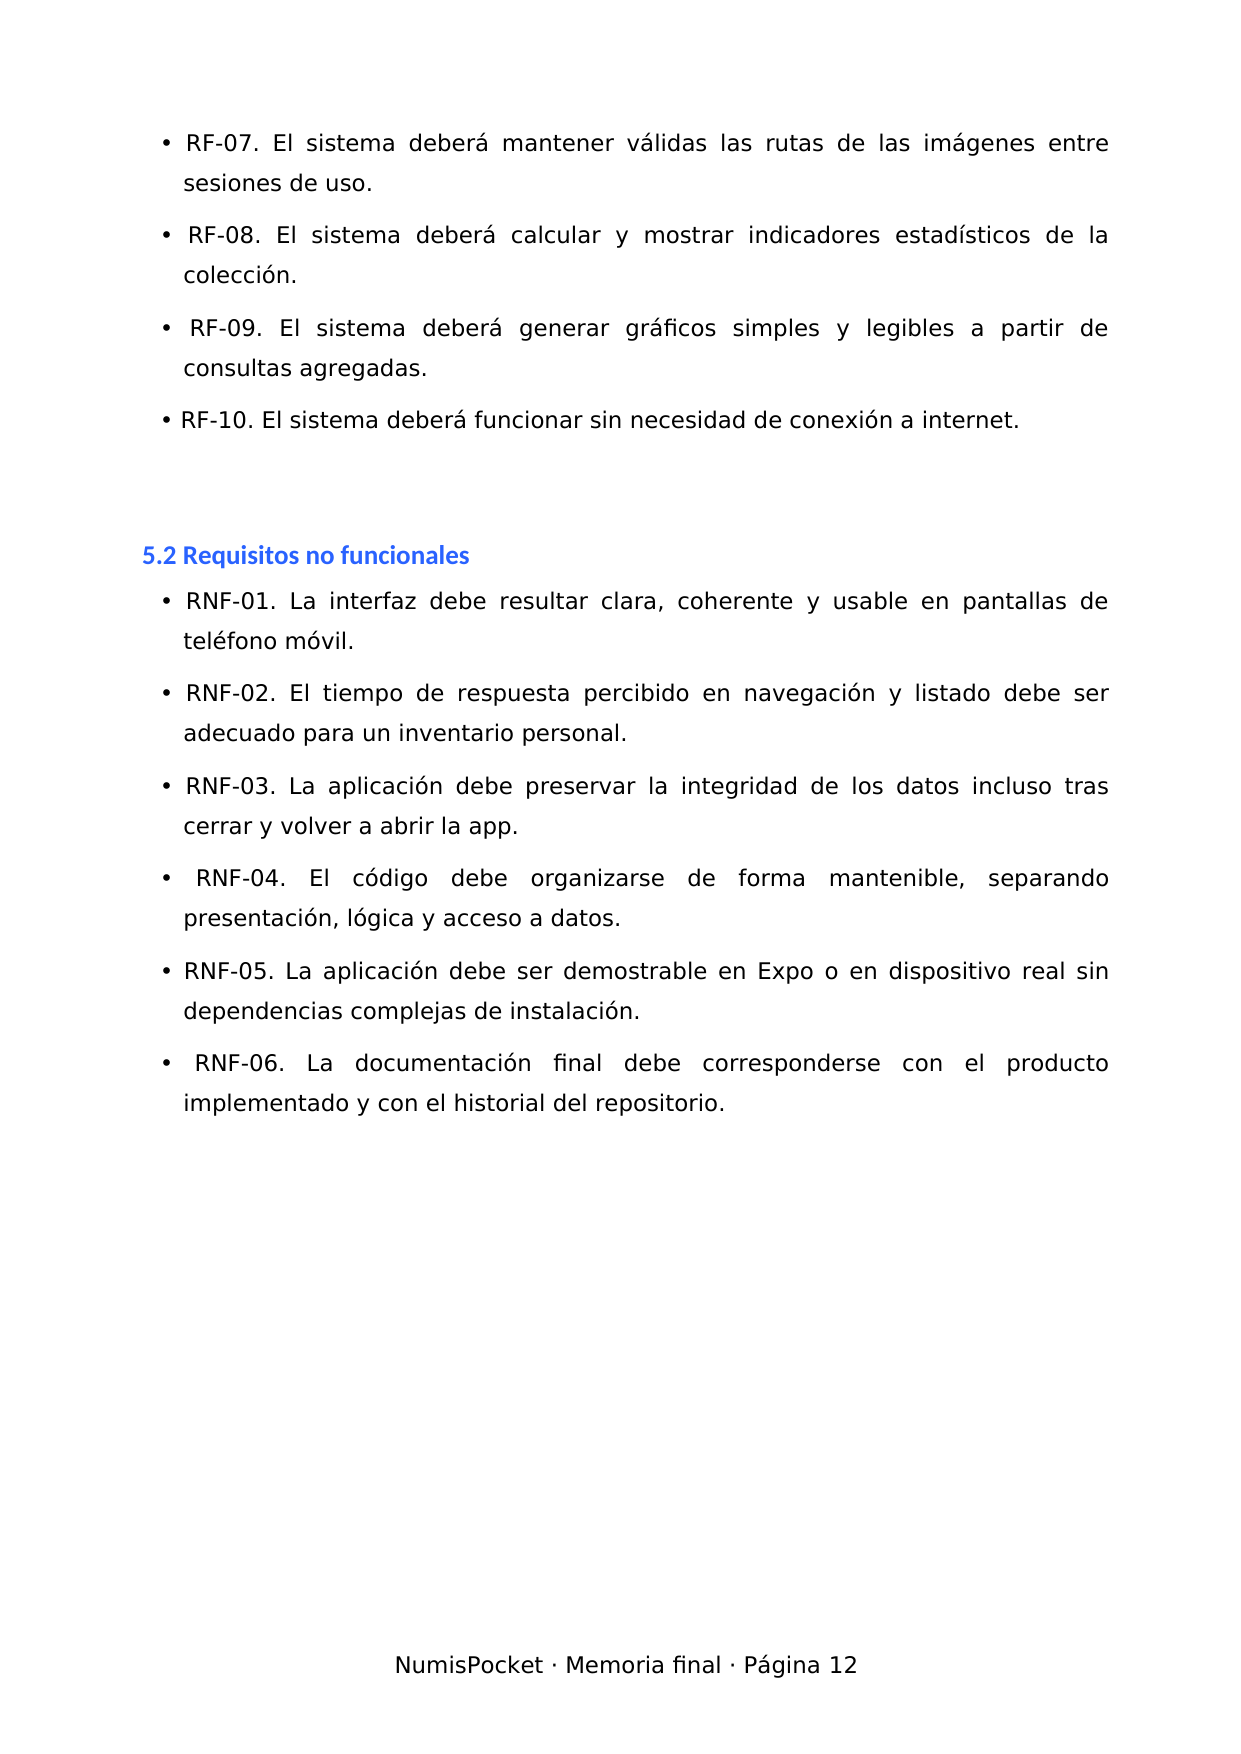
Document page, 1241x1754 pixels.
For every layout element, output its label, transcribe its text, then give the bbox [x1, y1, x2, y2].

subtitle 5.2 Requisitos no funcionales [142, 538, 1110, 572]
text • RNF-02. El tiempo de respuesta percibido en navegación y listado debe ser adecuado para un inventario personal. [159, 681, 1110, 747]
text • RF-10. El sistema deberá funcionar sin necesidad de conexión a internet. [159, 407, 1110, 434]
text • RF-09. El sistema deberá generar gráficos simples y legibles a partir de consultas agregadas. [159, 315, 1110, 382]
text • RNF-06. La documentación final debe corresponderse con el producto implementado y con el historial del repositorio. [159, 1051, 1110, 1117]
text • RNF-01. La interfaz debe resultar clara, coherente y usable en pantallas de teléfono móvil. [159, 588, 1110, 655]
text • RNF-04. El código debe organizarse de forma mantenible, separando presentación, lógica y acceso a datos. [159, 866, 1110, 932]
text • RNF-03. La aplicación debe preservar la integridad de los datos incluso tras cerrar y volver a abrir la app. [159, 773, 1110, 840]
text • RNF-05. La aplicación debe ser demostrable en Expo o en dispositivo real sin dependencias complejas de instalación. [159, 958, 1110, 1025]
text • RF-07. El sistema deberá mantener válidas las rutas de las imágenes entre sesiones de uso. [159, 130, 1110, 197]
text • RF-08. El sistema deberá calcular y mostrar indicadores estadísticos de la colección. [159, 222, 1110, 289]
